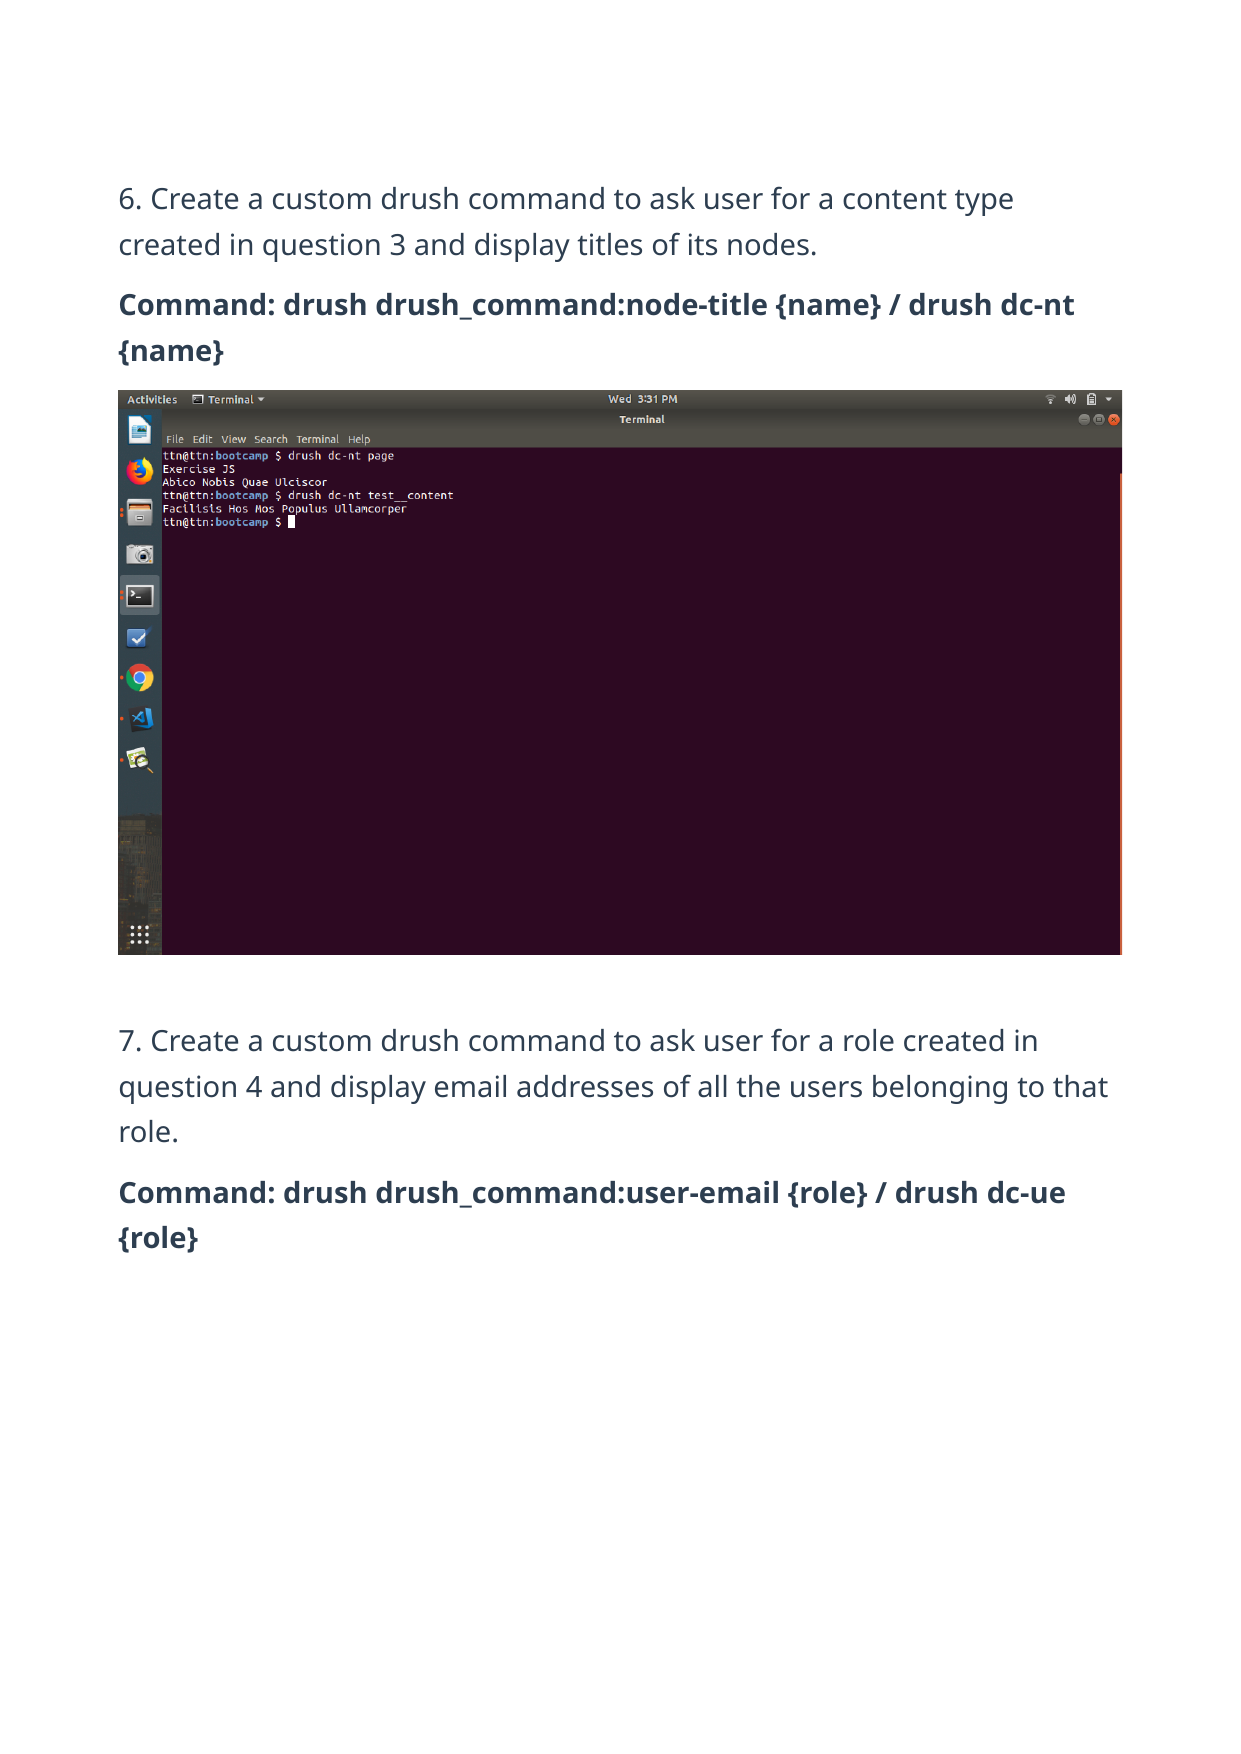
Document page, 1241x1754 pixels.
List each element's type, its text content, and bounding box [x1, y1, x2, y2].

picture [118, 390, 1123, 955]
text Command: drush drush_command:user-email {role} / drush dc-ue {role} [118, 1172, 1122, 1257]
text 6. Create a custom drush command to ask user for a content type created in question 3 and display titles of its nodes. [118, 178, 1122, 264]
text Command: drush drush_command:node-title {name} / drush dc-nt {name} [118, 284, 1122, 369]
text 7. Create a custom drush command to ask user for a role created in question 4 and display email addresses of all the users belonging to that role. [118, 1021, 1122, 1151]
